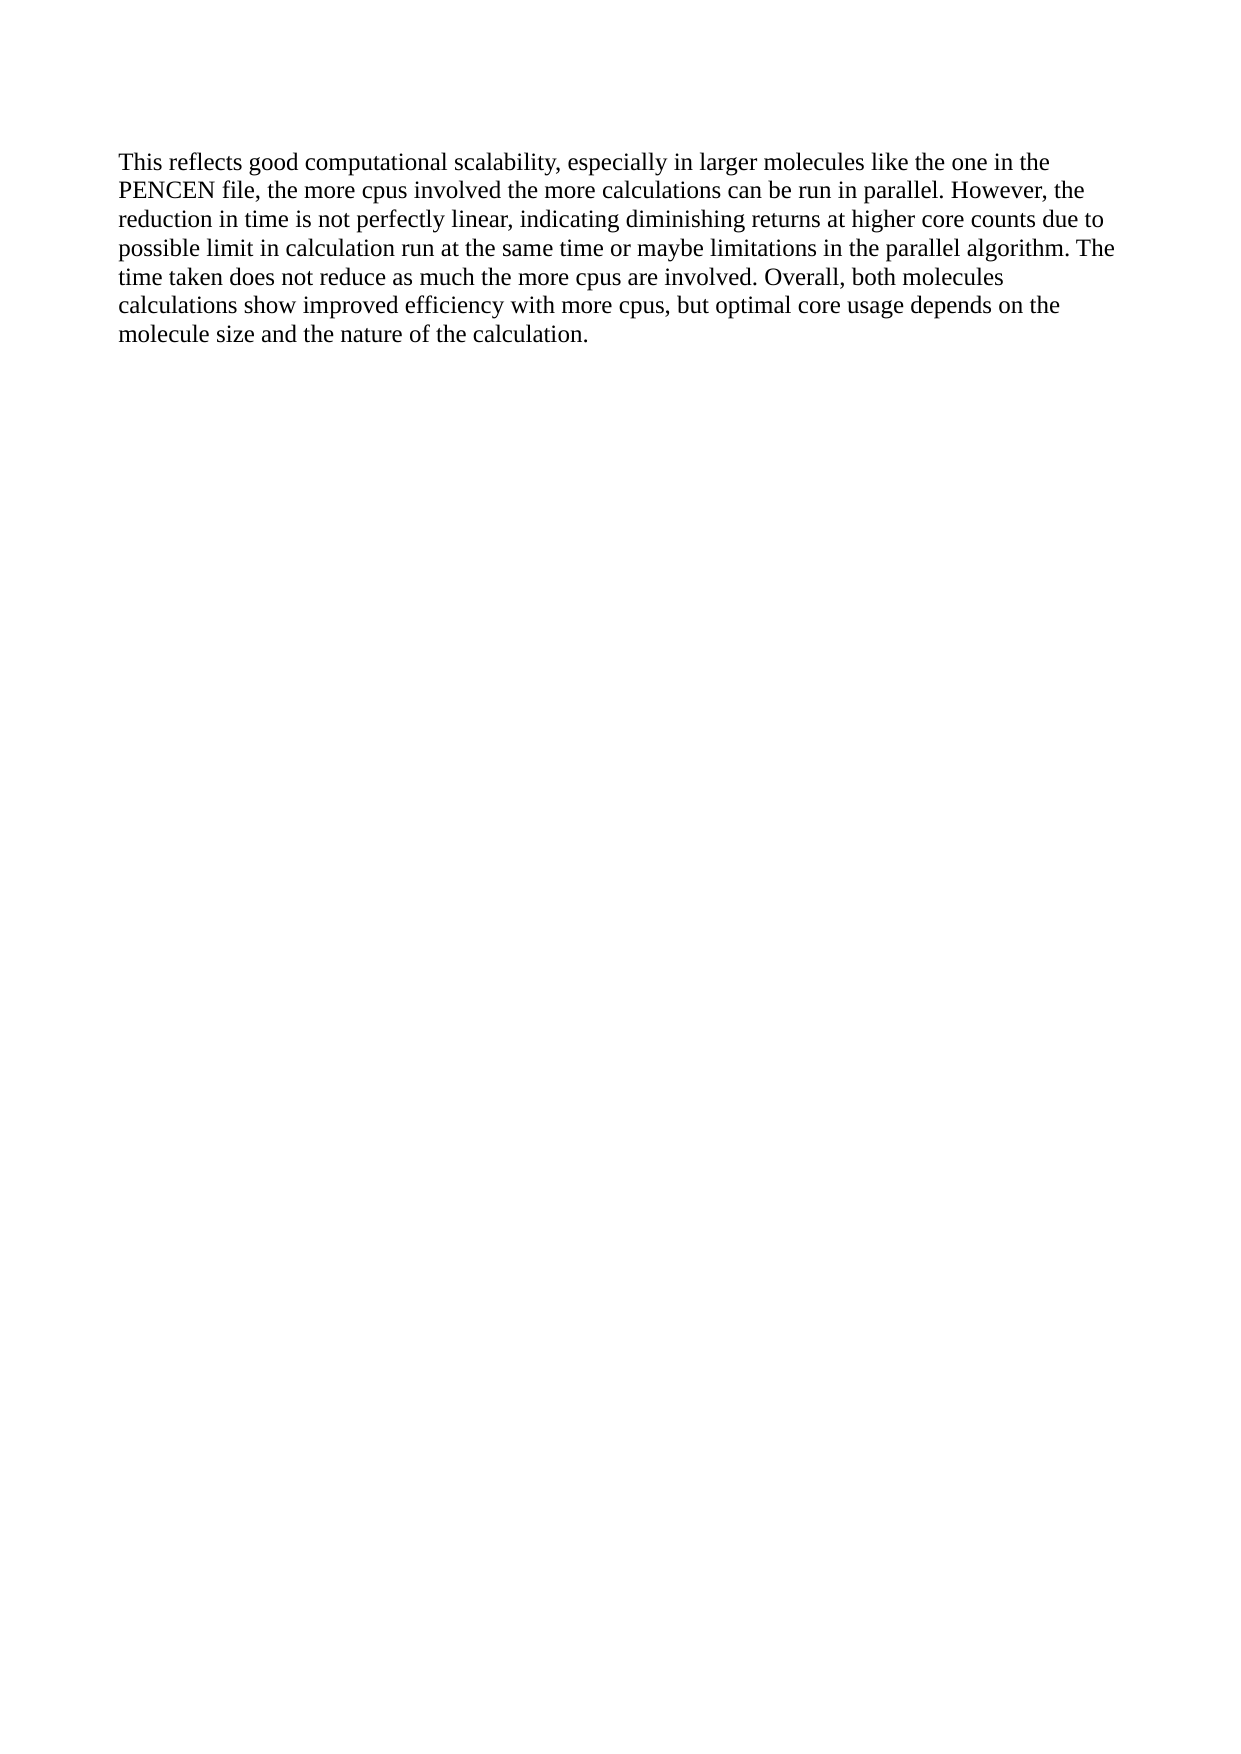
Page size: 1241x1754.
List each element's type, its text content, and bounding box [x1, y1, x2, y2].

text This reflects good computational scalability, especially in larger molecules like the one in the PENCEN file, the more cpus involved the more calculations can be run in parallel. However, the reduction in time is not perfectly linear, indicating diminishing returns at higher core counts due to possible limit in calculation run at the same time or maybe limitations in the parallel algorithm. The time taken does not reduce as much the more cpus are involved. Overall, both molecules calculations show improved efficiency with more cpus, but optimal core usage depends on the molecule size and the nature of the calculation. [118, 147, 1122, 348]
